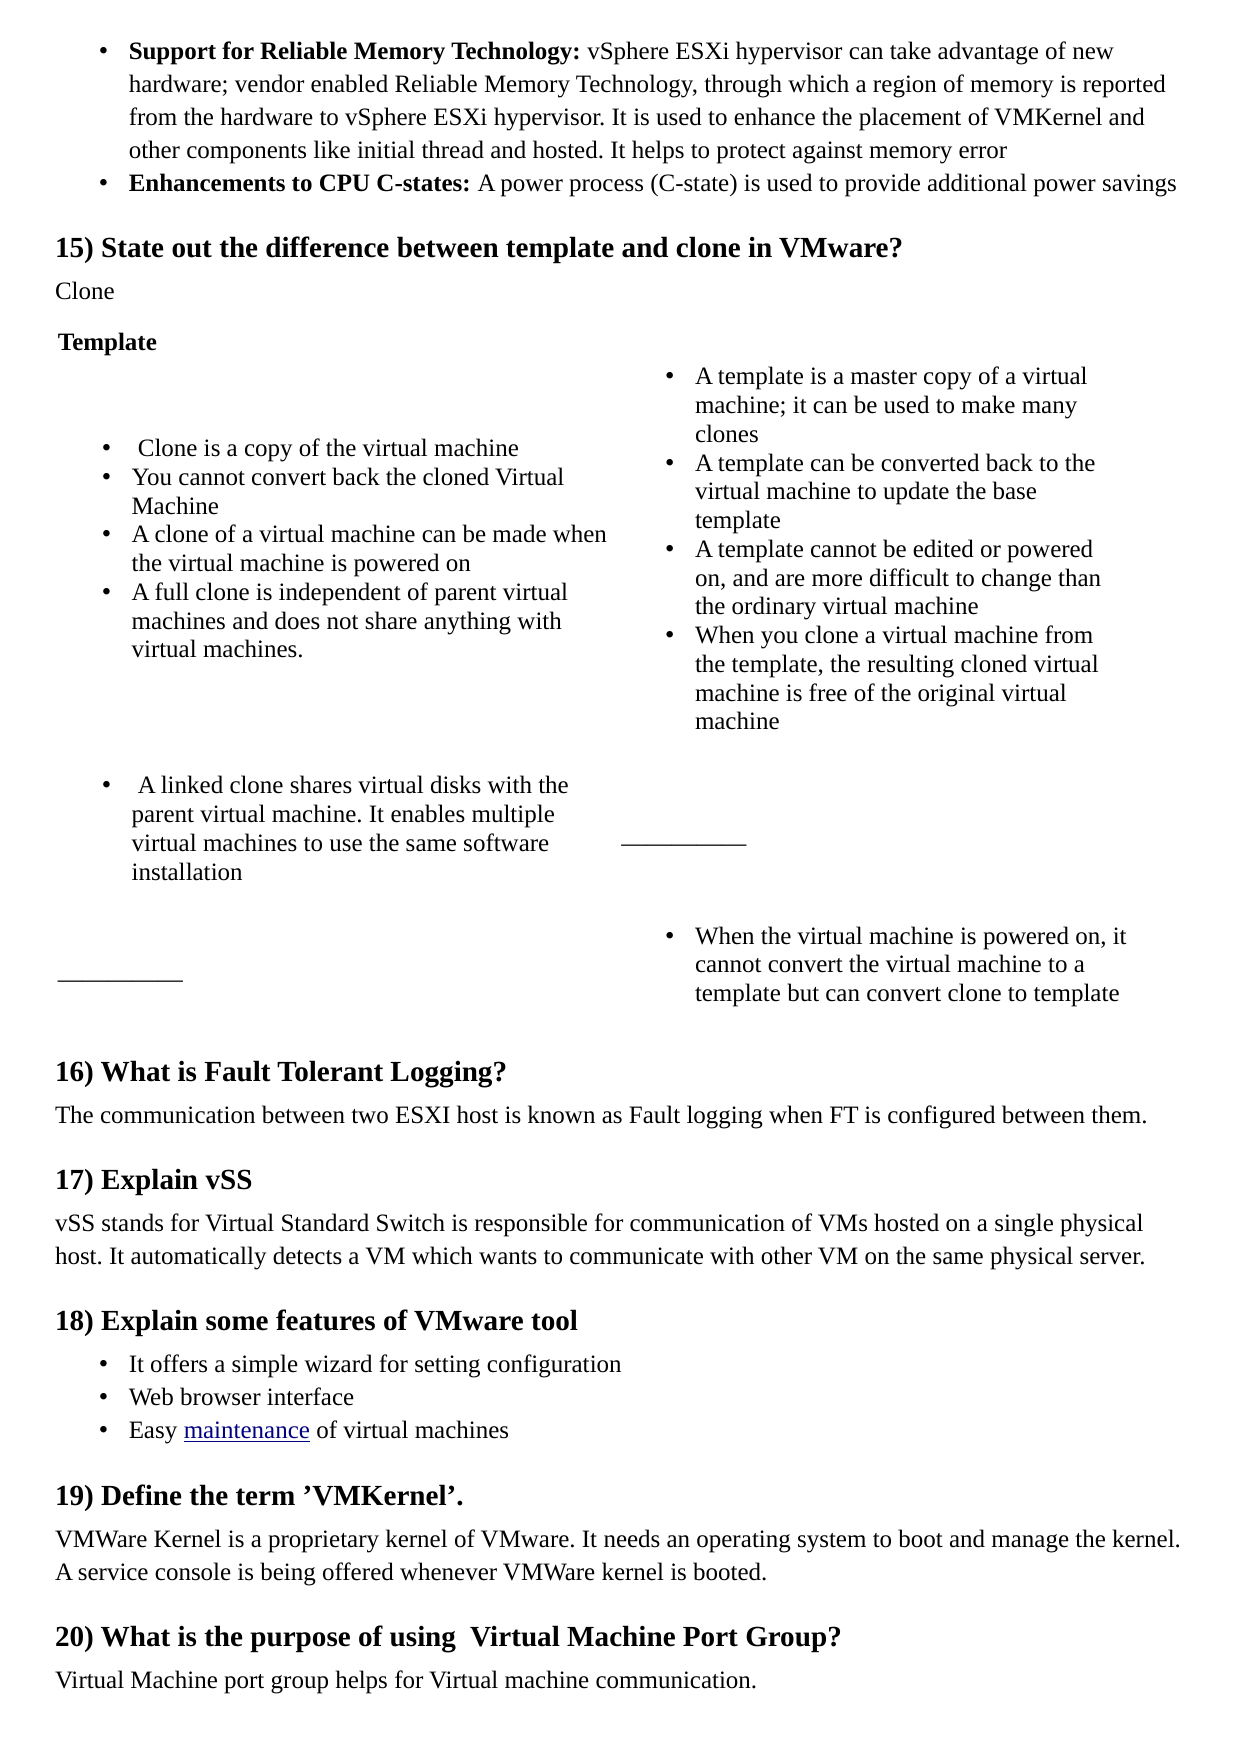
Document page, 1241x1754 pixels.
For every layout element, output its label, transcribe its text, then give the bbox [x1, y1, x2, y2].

subtitle 17) Explain vSS [55, 1162, 1194, 1196]
table_header Template [55, 324, 618, 358]
text The communication between two ESXI host is known as Fault logging when FT is configured between them. [55, 1100, 1194, 1129]
table_cell ————— [55, 918, 618, 1039]
subtitle 20) What is the purpose of using Virtual Machine Port Group? [55, 1619, 1194, 1652]
text Clone [55, 276, 1194, 305]
subtitle 15) State out the difference between template and clone in VMware? [55, 230, 1194, 264]
table_cell Clone is a copy of the virtual machine You cannot convert back the cloned Virtual Machine A clone of a virtual machine can be made when the virtual machine is powered on A full clone is independent of parent virtual machines and does not share anything with virtual machines. [55, 359, 618, 767]
list It offers a simple wizard for setting configuration [99, 1349, 1194, 1378]
text VMWare Kernel is a proprietary kernel of VMware. It needs an operating system to boot and manage the kernel. A service console is being offered whenever VMWare kernel is booted. [55, 1524, 1194, 1586]
table_header [618, 324, 1131, 358]
subtitle 16) What is Fault Tolerant Logging? [55, 1054, 1194, 1087]
list Enhancements to CPU C-states: A power process (C-state) is used to provide additional power savings [99, 168, 1194, 197]
text vSS stands for Virtual Standard Switch is responsible for communication of VMs hosted on a single physical host. It automatically detects a VM which wants to communicate with other VM on the same physical server. [55, 1208, 1194, 1270]
table_cell When the virtual machine is powered on, it cannot convert the virtual machine to a template but can convert clone to template [618, 918, 1131, 1039]
list Support for Reliable Memory Technology: vSphere ESXi hypervisor can take advantage of new hardware; vendor enabled Reliable Memory Technology, through which a region of memory is reported from the hardware to vSphere ESXi hypervisor. It is used to enhance the placement of VMKernel and other components like initial thread and hosted. It helps to protect against memory error [99, 36, 1194, 164]
text Virtual Machine port group helps for Virtual machine communication. [55, 1665, 1194, 1694]
table_cell ————— [618, 768, 1131, 918]
table_cell A template is a master copy of a virtual machine; it can be used to make many clones A template can be converted back to the virtual machine to update the base template A template cannot be edited or powered on, and are more difficult to change than the ordinary virtual machine When you clone a virtual machine from the template, the resulting cloned virtual machine is free of the original virtual machine [618, 359, 1131, 767]
list Web browser interface [99, 1382, 1194, 1411]
subtitle 19) Define the term ’VMKernel’. [55, 1478, 1194, 1511]
subtitle 18) Explain some features of VMware tool [55, 1303, 1194, 1337]
table_cell A linked clone shares virtual disks with the parent virtual machine. It enables multiple virtual machines to use the same software installation [55, 768, 618, 918]
list Easy maintenance of virtual machines [99, 1416, 1194, 1444]
